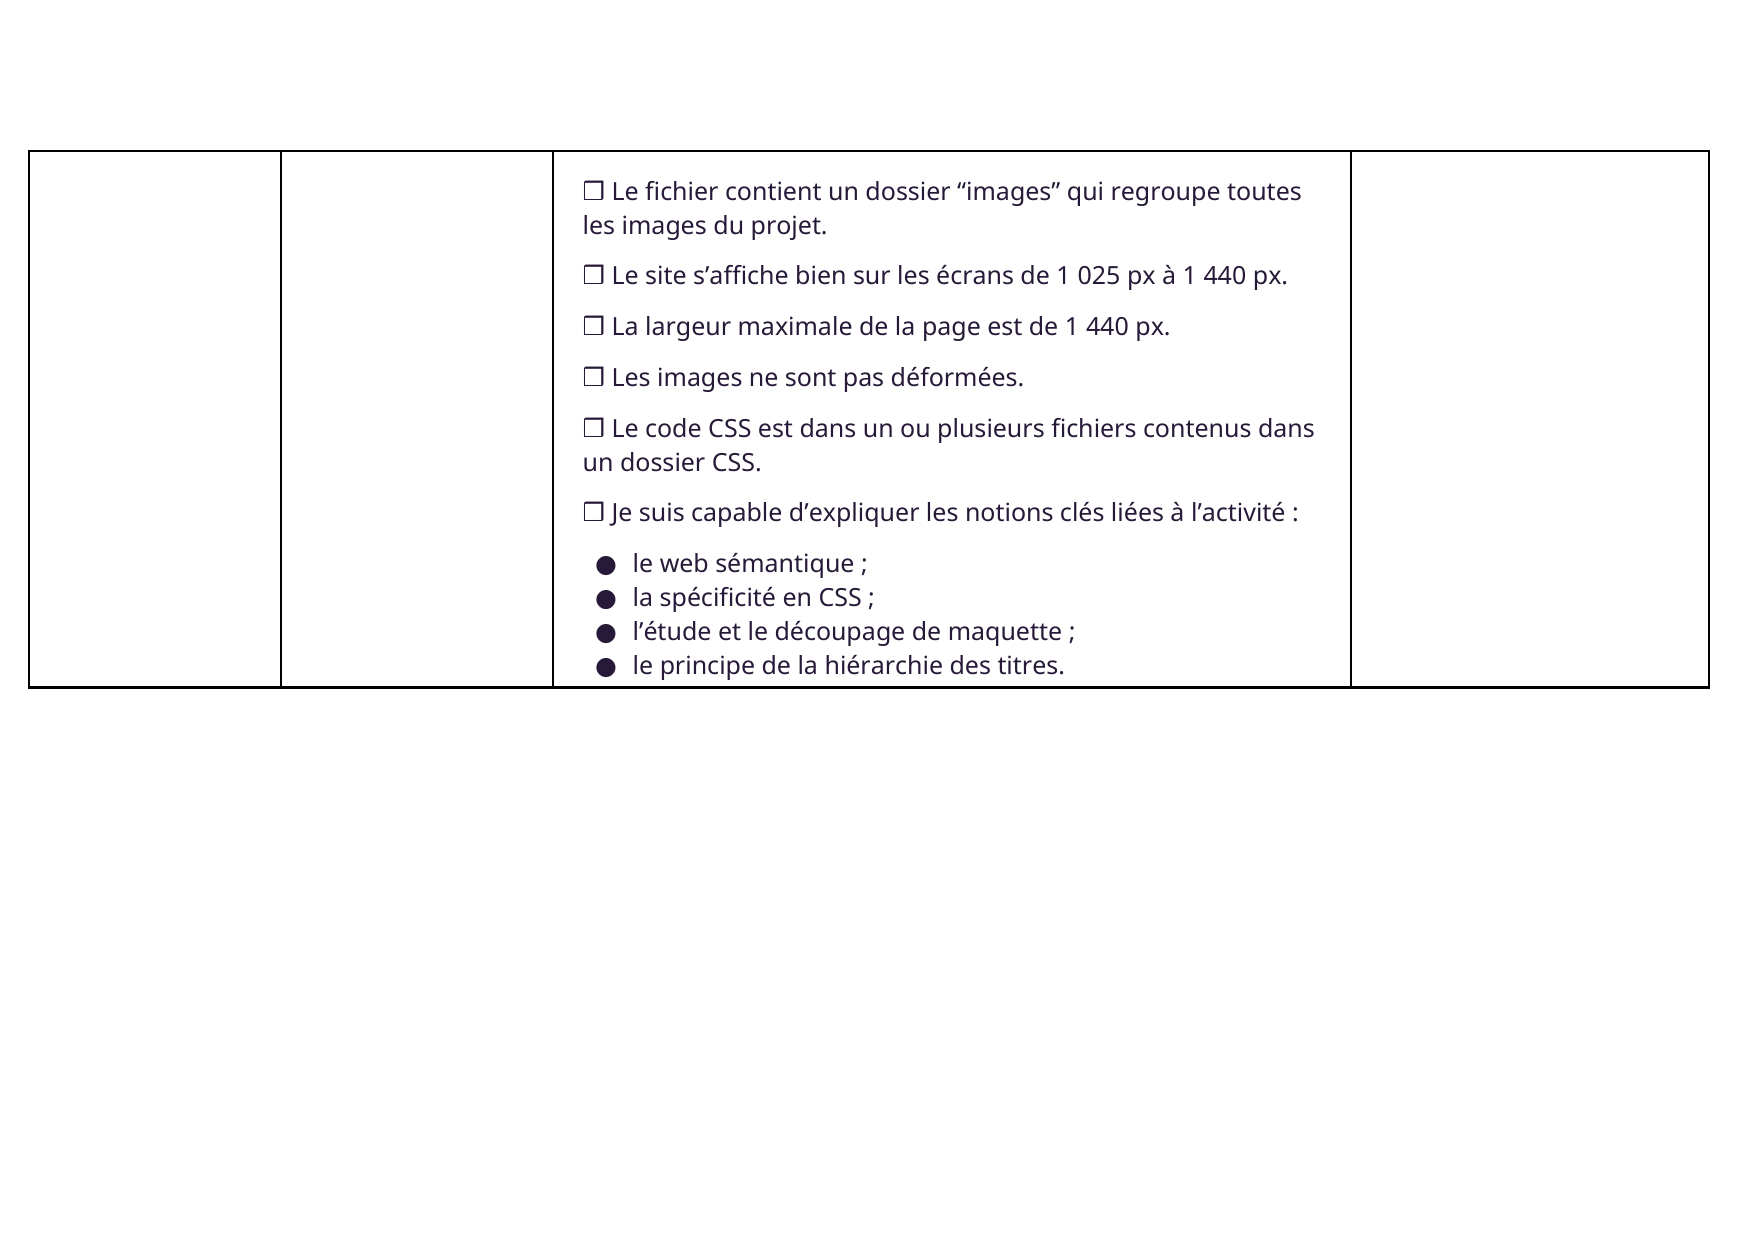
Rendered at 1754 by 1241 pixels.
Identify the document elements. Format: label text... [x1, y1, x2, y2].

table_cell [30, 152, 280, 686]
table_cell [1352, 152, 1708, 686]
table_cell ❒ Le fichier contient un dossier “images” qui regroupe toutes les images du projet. ❒ Le site s’affiche bien sur les écrans de 1 025 px à 1 440 px. ❒ La largeur maximale de la page est de 1 440 px. ❒ Les images ne sont pas déformées. ❒ Le code CSS est dans un ou plusieurs fichiers contenus dans un dossier CSS. ❒ Je suis capable d’expliquer les notions clés liées à l’activité : le web sémantique ; la spécificité en CSS ; l’étude et le découpage de maquette ; le principe de la hiérarchie des titres. [554, 152, 1350, 686]
table_cell [282, 152, 552, 686]
